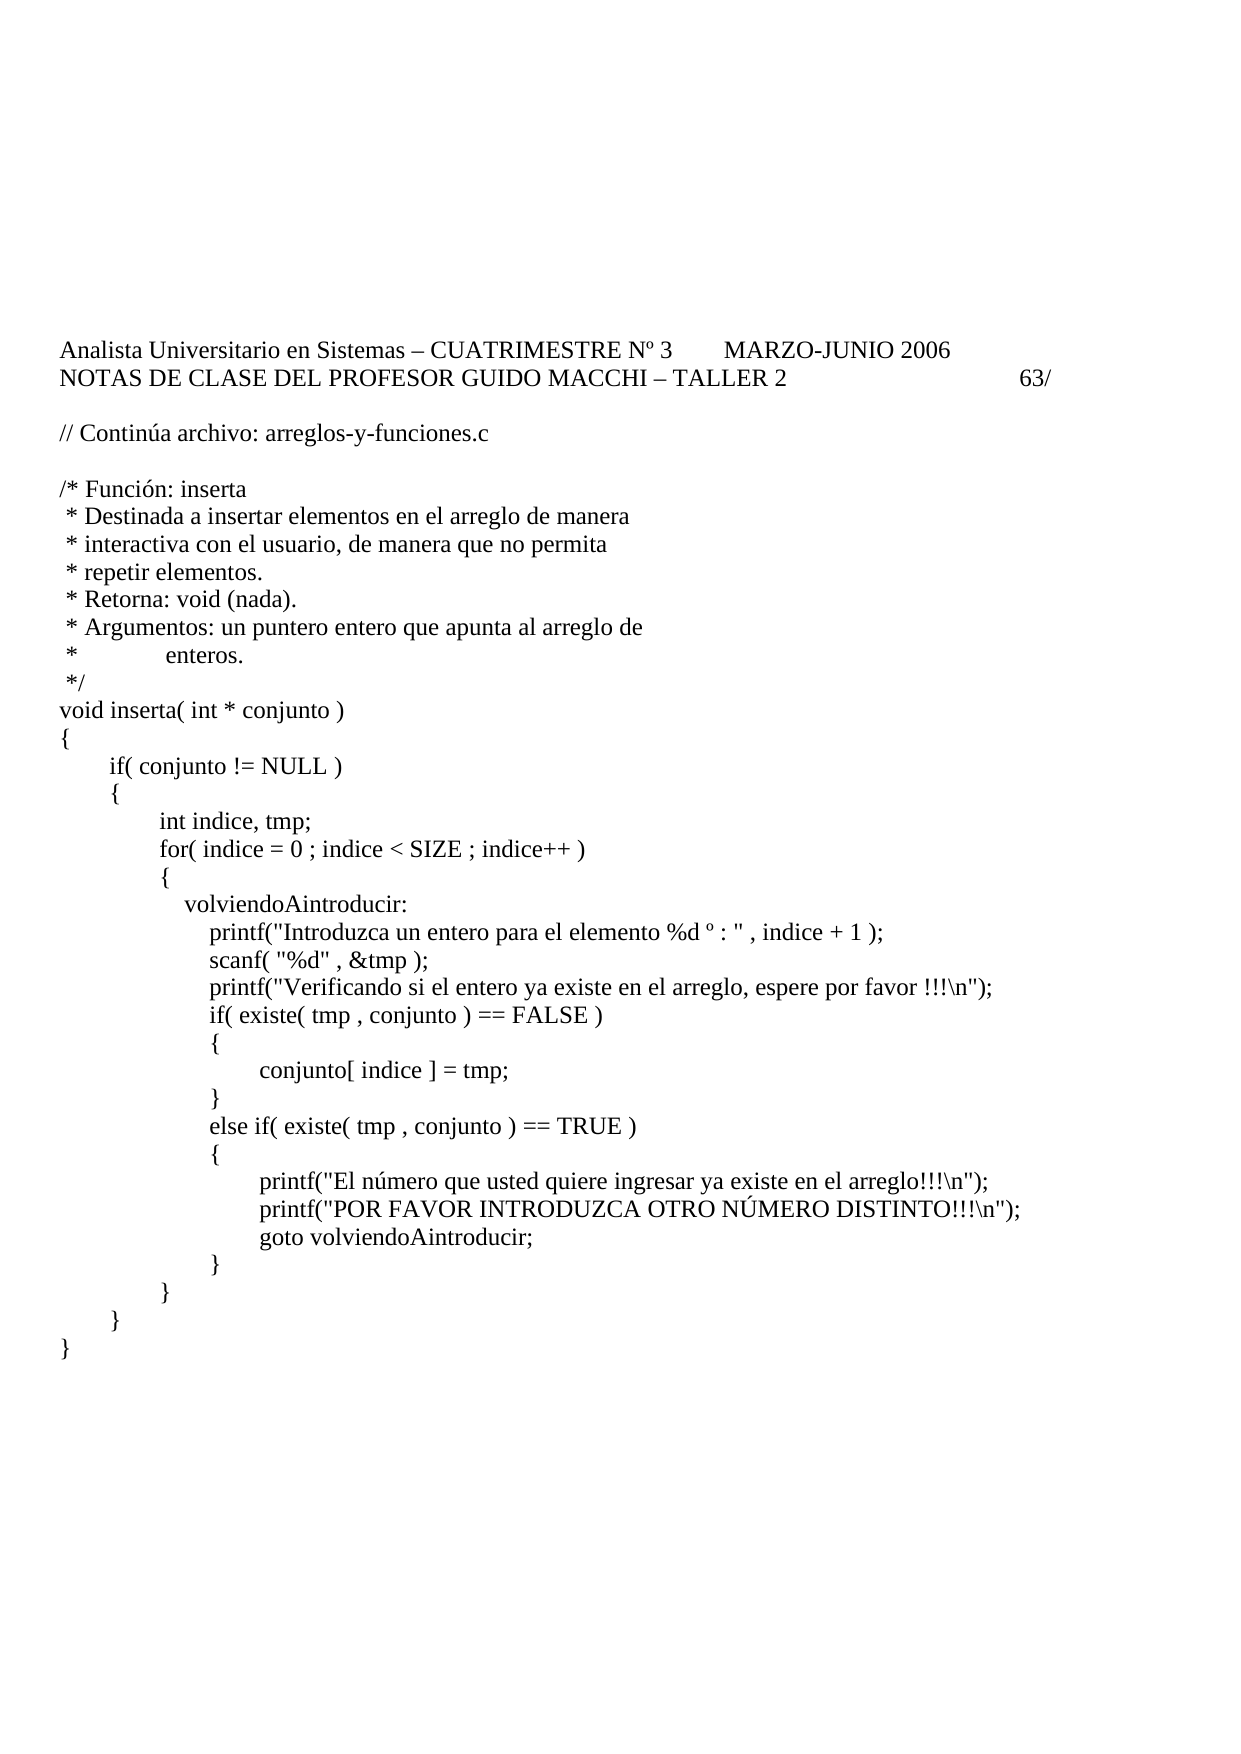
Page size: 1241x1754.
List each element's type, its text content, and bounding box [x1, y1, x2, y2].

text * Argumentos: un puntero entero que apunta al arreglo de [59, 613, 1093, 641]
text if( existe( tmp , conjunto ) == FALSE ) [59, 1001, 1093, 1029]
text } [59, 1278, 1093, 1306]
text { [59, 779, 1093, 807]
text NOTAS DE CLASE DEL PROFESOR GUIDO MACCHI – TALLER 2 63/ [59, 364, 1093, 392]
text /* Función: inserta [59, 475, 1093, 502]
text * repetir elementos. [59, 558, 1093, 586]
text */ [59, 669, 1093, 696]
text } [59, 1084, 1093, 1112]
text goto volviendoAintroducir; [59, 1223, 1093, 1251]
text printf("POR FAVOR INTRODUZCA OTRO NÚMERO DISTINTO!!!\n"); [59, 1195, 1093, 1223]
text Analista Universitario en Sistemas – CUATRIMESTRE Nº 3 MARZO-JUNIO 2006 [59, 336, 1093, 364]
text * Retorna: void (nada). [59, 586, 1093, 613]
text * interactiva con el usuario, de manera que no permita [59, 530, 1093, 558]
text * Destinada a insertar elementos en el arreglo de manera [59, 502, 1093, 530]
text int indice, tmp; [59, 807, 1093, 835]
text * enteros. [59, 641, 1093, 669]
text } [59, 1334, 1093, 1361]
text for( indice = 0 ; indice < SIZE ; indice++ ) [59, 835, 1093, 863]
text scanf( "%d" , &tmp ); [59, 946, 1093, 973]
text volviendoAintroducir: [59, 890, 1093, 918]
text { [59, 863, 1093, 890]
text printf("El número que usted quiere ingresar ya existe en el arreglo!!!\n"); [59, 1167, 1093, 1195]
text { [59, 1140, 1093, 1167]
text else if( existe( tmp , conjunto ) == TRUE ) [59, 1112, 1093, 1140]
text if( conjunto != NULL ) [59, 752, 1093, 779]
text } [59, 1251, 1093, 1278]
text } [59, 1306, 1093, 1334]
text { [59, 1029, 1093, 1057]
text { [59, 724, 1093, 752]
text // Continúa archivo: arreglos-y-funciones.c [59, 419, 1093, 447]
text printf("Introduzca un entero para el elemento %d º : " , indice + 1 ); [59, 918, 1093, 946]
text printf("Verificando si el entero ya existe en el arreglo, espere por favor !!!\n"); [59, 973, 1093, 1001]
text void inserta( int * conjunto ) [59, 696, 1093, 724]
text conjunto[ indice ] = tmp; [59, 1057, 1093, 1084]
